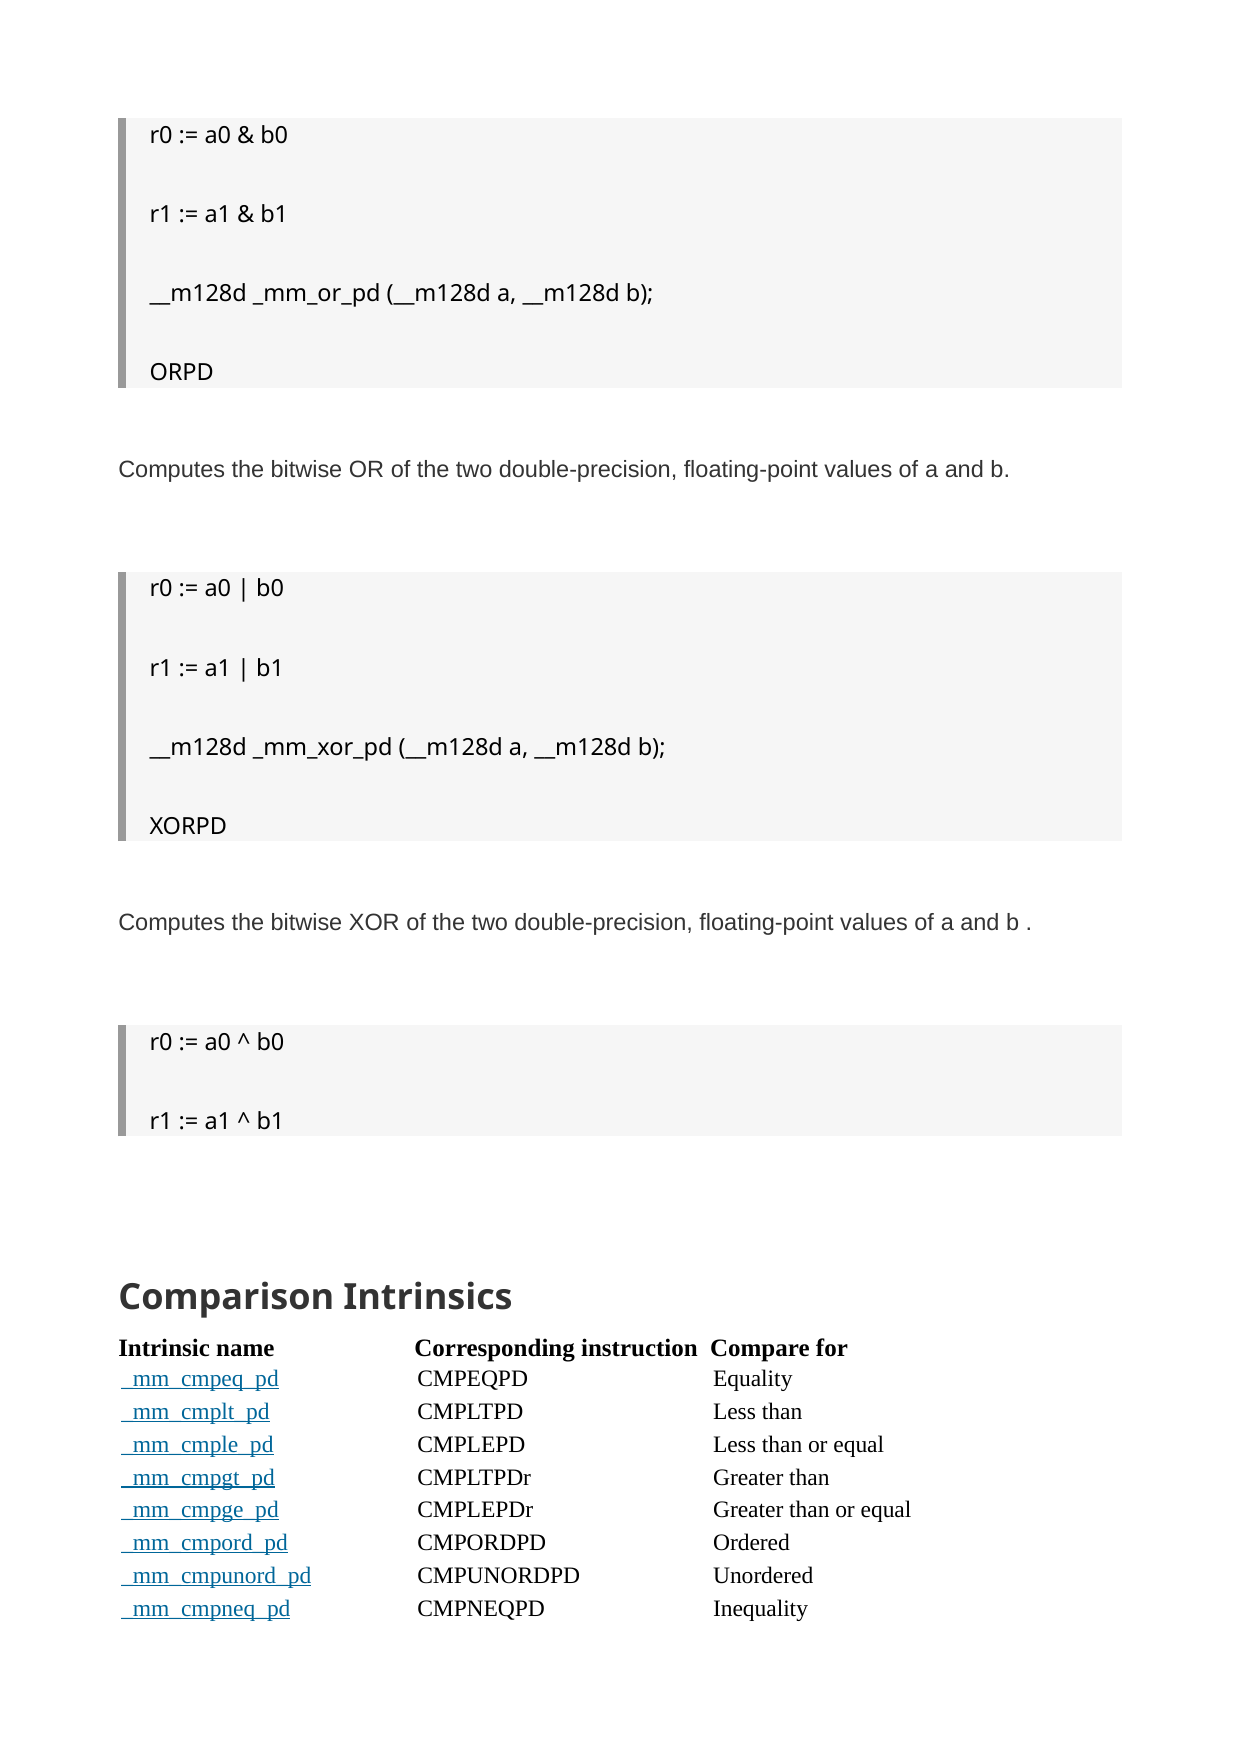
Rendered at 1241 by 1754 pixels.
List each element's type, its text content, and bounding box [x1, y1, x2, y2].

table_cell _mm_cmple_pd [118, 1427, 414, 1460]
table_cell _mm_cmpgt_pd [118, 1460, 414, 1493]
text XORPD [126, 809, 1122, 841]
table_header Compare for [710, 1333, 1015, 1362]
table_cell CMPORDPD [414, 1526, 710, 1558]
table_cell CMPLEPDr [414, 1493, 710, 1526]
table_cell Greater than [710, 1460, 1015, 1493]
subtitle Comparison Intrinsics [118, 1271, 1122, 1320]
table_cell Inequality [710, 1591, 1015, 1624]
text r0 := a0 | b0 [126, 572, 1122, 604]
table_header Intrinsic name [118, 1333, 414, 1362]
table_cell _mm_cmpunord_pd [118, 1559, 414, 1591]
table_cell CMPLEPD [414, 1427, 710, 1460]
table_cell CMPLTPD [414, 1394, 710, 1427]
text ORPD [126, 356, 1122, 388]
table_cell _mm_cmpneq_pd [118, 1591, 414, 1624]
table_cell Unordered [710, 1559, 1015, 1591]
table_cell _mm_cmplt_pd [118, 1394, 414, 1427]
text r1 := a1 | b1 [126, 651, 1122, 683]
table_cell CMPNEQPD [414, 1591, 710, 1624]
text Computes the bitwise OR of the two double-precision, floating-point values of a and b. [118, 455, 1122, 482]
table_cell Greater than or equal [710, 1493, 1015, 1526]
table_cell _mm_cmpord_pd [118, 1526, 414, 1558]
table_cell Equality [710, 1362, 1015, 1394]
table_cell Less than or equal [710, 1427, 1015, 1460]
table_cell CMPUNORDPD [414, 1559, 710, 1591]
text r0 := a0 & b0 [126, 118, 1122, 150]
table_cell CMPLTPDr [414, 1460, 710, 1493]
text __m128d _mm_or_pd (__m128d a, __m128d b); [126, 276, 1122, 308]
text r0 := a0 ^ b0 [126, 1025, 1122, 1057]
text Computes the bitwise XOR of the two double-precision, floating-point values of a and b . [118, 909, 1122, 936]
table_cell CMPEQPD [414, 1362, 710, 1394]
table_cell _mm_cmpge_pd [118, 1493, 414, 1526]
table_cell Ordered [710, 1526, 1015, 1558]
table_header Corresponding instruction [414, 1333, 710, 1362]
text r1 := a1 ^ b1 [126, 1104, 1122, 1136]
text __m128d _mm_xor_pd (__m128d a, __m128d b); [126, 730, 1122, 762]
table_cell Less than [710, 1394, 1015, 1427]
text r1 := a1 & b1 [126, 197, 1122, 229]
table_cell _mm_cmpeq_pd [118, 1362, 414, 1394]
